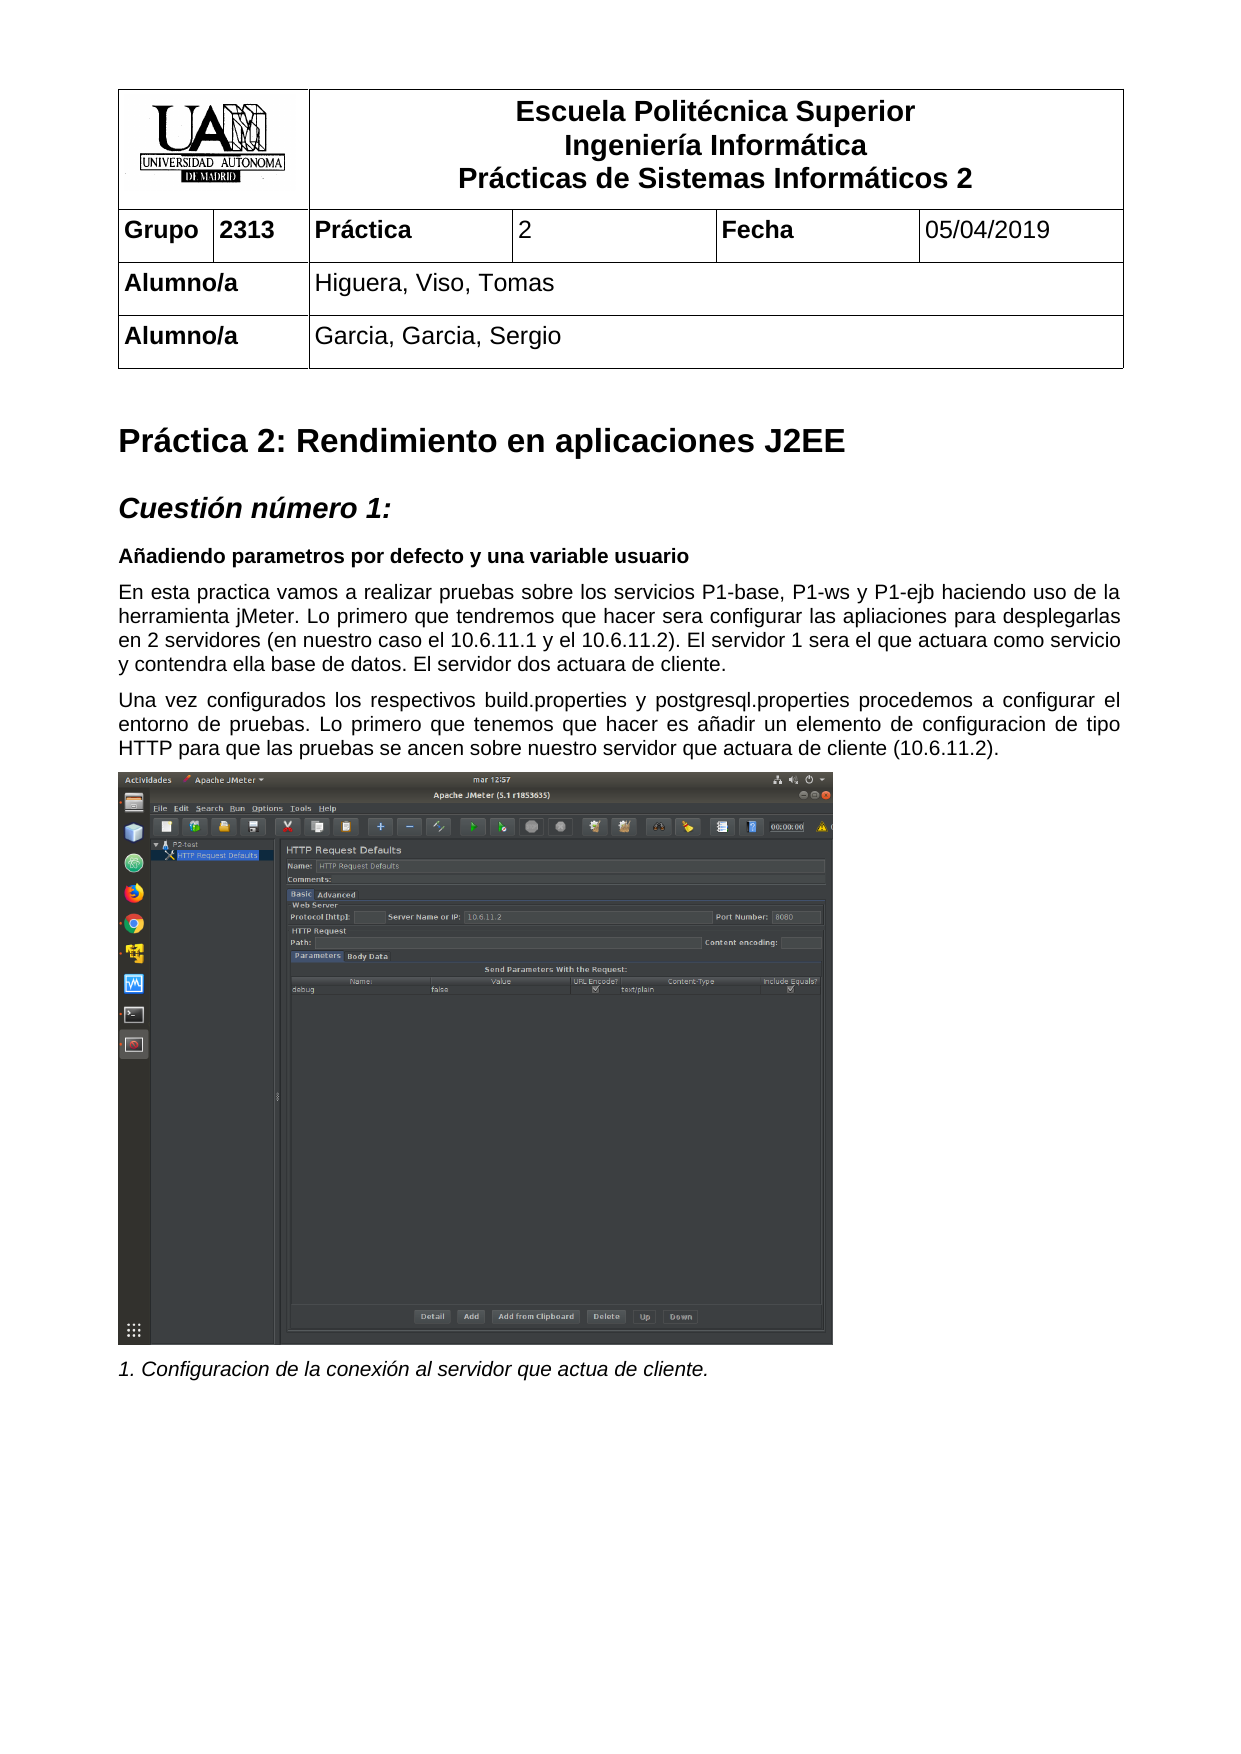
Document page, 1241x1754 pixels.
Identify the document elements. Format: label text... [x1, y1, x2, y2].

text Añadiendo parametros por defecto y una variable usuario [118, 543, 1122, 567]
table_cell Higuera, Viso, Tomas [310, 263, 1123, 315]
table_cell 05/04/2019 [920, 210, 1123, 262]
table_cell Alumno/a [119, 316, 308, 368]
table_cell Alumno/a [119, 263, 308, 315]
table_header Escuela Politécnica Superior Ingeniería Informática Prácticas de Sistemas Informáticos 2 [310, 90, 1123, 209]
table_cell Garcia, Garcia, Sergio [310, 316, 1123, 368]
text 1. Configuracion de la conexión al servidor que actua de cliente. [118, 1357, 1122, 1381]
subtitle Cuestión número 1: [118, 491, 1122, 525]
text En esta practica vamos a realizar pruebas sobre los servicios P1-base, P1-ws y P1-ejb haciendo uso de la herramienta jMeter. Lo primero que tendremos que hacer sera configurar las apliaciones para desplegarlas en 2 servidores (en nuestro caso el 10.6.11.1 y el 10.6.11.2). El servidor 1 sera el que actuara como servicio y contendra ella base de datos. El servidor dos actuara de cliente. [118, 580, 1122, 676]
table_cell 2 [513, 210, 716, 262]
subtitle Práctica 2: Rendimiento en aplicaciones J2EE [118, 421, 1122, 460]
table_cell 2313 [214, 210, 308, 262]
picture [123, 94, 296, 191]
picture [118, 772, 833, 1345]
table_header [119, 90, 308, 209]
text Una vez configurados los respectivos build.properties y postgresql.properties procedemos a configurar el entorno de pruebas. Lo primero que tenemos que hacer es añadir un elemento de configuracion de tipo HTTP para que las pruebas se ancen sobre nuestro servidor que actuara de cliente (10.6.11.2). [118, 688, 1122, 760]
table_cell Fecha [717, 210, 919, 262]
table_cell Grupo [119, 210, 213, 262]
table_cell Práctica [310, 210, 512, 262]
